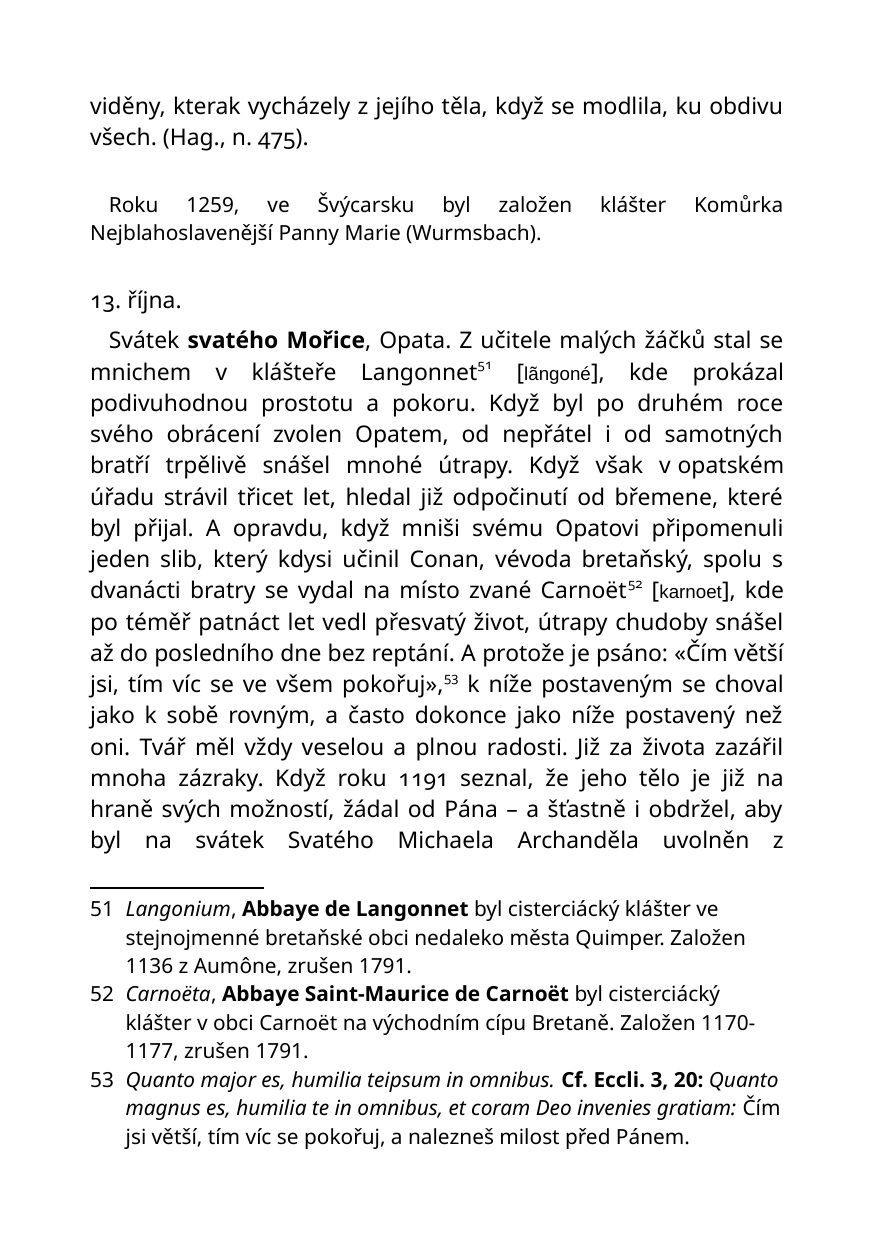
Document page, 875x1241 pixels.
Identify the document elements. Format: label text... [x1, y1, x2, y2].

text Svátek svatého Mořice, Opata. Z učitele malých žáčků stal se mnichem v klášteře Langonnet [lãngoné], kde prokázal podivuhodnou prostotu a pokoru. Když byl po druhém roce svého obrácení zvolen Opatem, od nepřátel i od samotných bratří trpělivě snášel mnohé útrapy. Když však v opatském úřadu strávil třicet let, hledal již odpočinutí od břemene, které byl přijal. A opravdu, když mniši svému Opatovi připomenuli jeden slib, který kdysi učinil Conan, vévoda bretaňský, spolu s dvanácti bratry se vydal na místo zvané Carnoët [karnoet], kde po téměř patnáct let vedl přesvatý život, útrapy chudoby snášel až do posledního dne bez reptání. A protože je psáno: «Čím větší jsi, tím víc se ve všem pokořuj», k níže postaveným se choval jako k sobě rovným, a často dokonce jako níže postavený než oni. Tvář měl vždy veselou a plnou radosti. Již za života zazářil mnoha zázraky. Když roku 1191 seznal, že jeho tělo je již na hraně svých možností, žádal od Pána – a šťastně i obdržel, aby byl na svátek Svatého Michaela Archanděla uvolněn z [90, 324, 784, 855]
text Quanto major es, humilia teipsum in omnibus. Cf. Eccli. 3, 20: Quanto magnus es, humilia te in omnibus, et coram Deo invenies gratiam: Čím jsi větší, tím víc se pokořuj, a nalezneš milost před Pánem. [90, 1065, 784, 1150]
text viděny, kterak vycházely z jejího těla, když se modlila, ku obdivu všech. (Hag., n. 475). [90, 90, 784, 152]
text Langonium, Abbaye de Langonnet byl cisterciácký klášter ve stejnojmenné bretaňské obci nedaleko města Quimper. Založen 1136 z Aumône, zrušen 1791. [90, 894, 784, 979]
text Carnoëta, Abbaye Saint-Maurice de Carnoët byl cisterciácký klášter v obci Carnoët na východním cípu Bretaně. Založen 1170-1177, zrušen 1791. [90, 979, 784, 1065]
text Roku 1259, ve Švýcarsku byl založen klášter Komůrka Nejblahoslavenější Panny Marie (Wurmsbach). [90, 190, 784, 247]
text 13. října. [90, 284, 784, 315]
